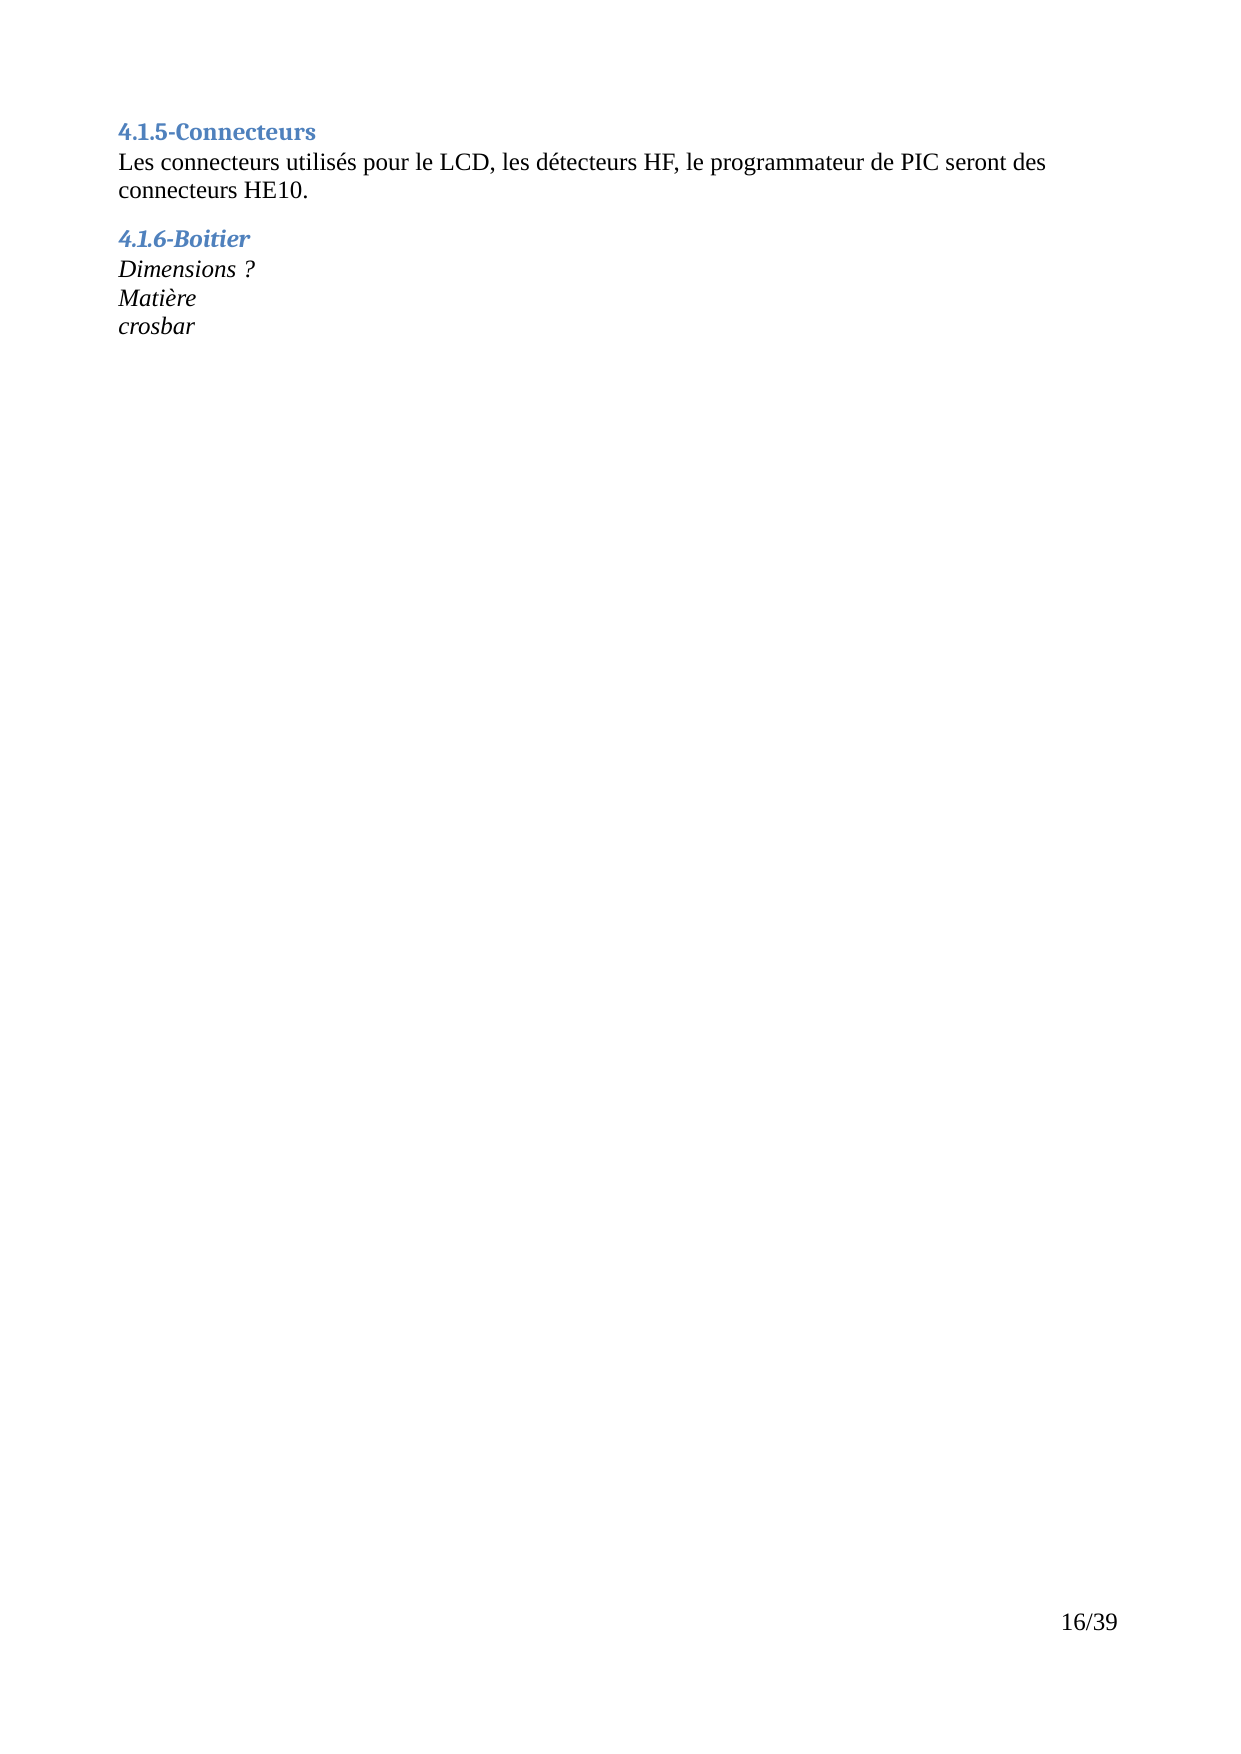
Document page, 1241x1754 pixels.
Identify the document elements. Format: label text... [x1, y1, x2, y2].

text Matière [118, 283, 1122, 311]
text Dimensions ? [118, 254, 1122, 283]
text crosbar [118, 311, 1122, 340]
subtitle 4.1.5-Connecteurs [118, 118, 1122, 147]
subtitle 4.1.6-Boitier [118, 225, 1122, 254]
text Les connecteurs utilisés pour le LCD, les détecteurs HF, le programmateur de PIC seront des connecteurs HE10. [118, 147, 1122, 204]
